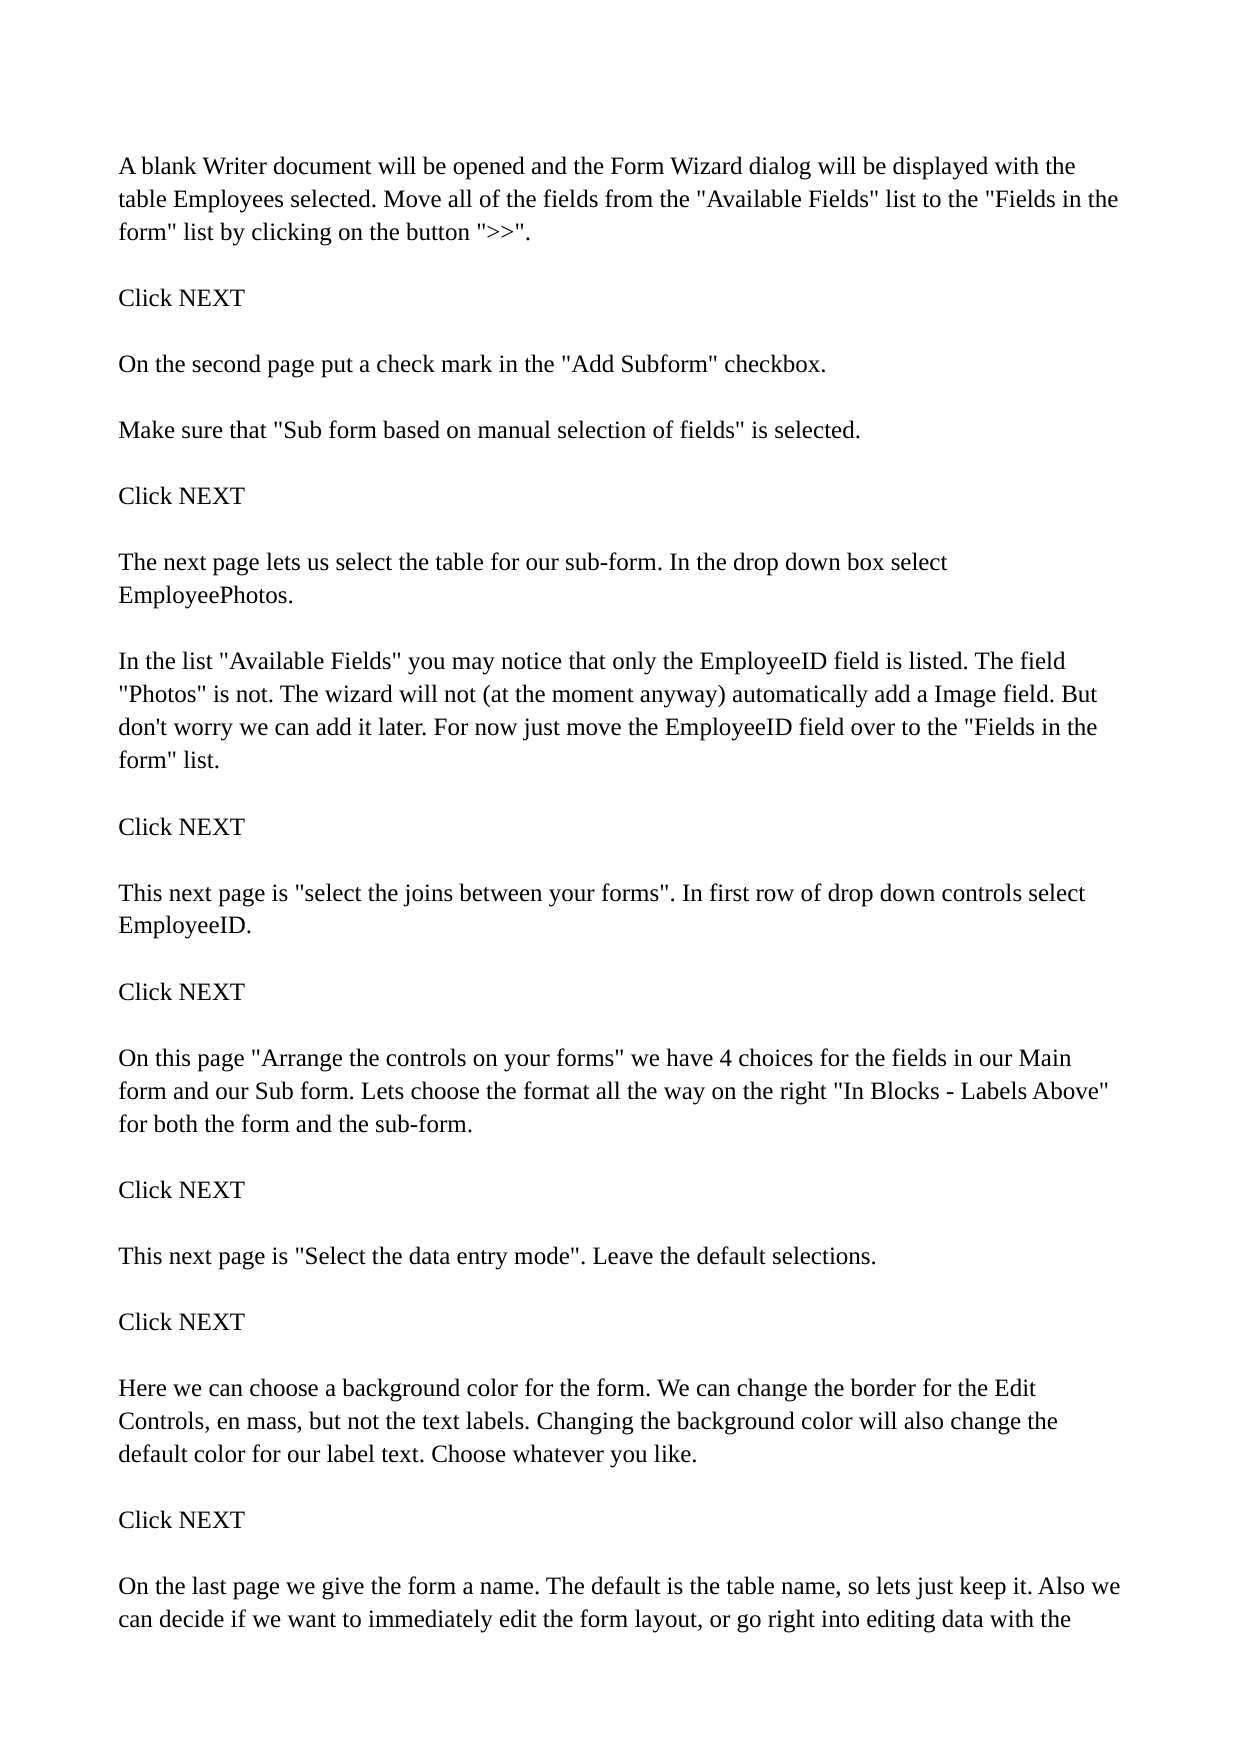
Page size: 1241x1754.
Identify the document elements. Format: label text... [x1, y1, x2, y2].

text A blank Writer document will be opened and the Form Wizard dialog will be displayed with the table Employees selected. Move all of the fields from the "Available Fields" list to the "Fields in the form" list by clicking on the button ">>". Click NEXT On the second page put a check mark in the "Add Subform" checkbox. Make sure that "Sub form based on manual selection of fields" is selected. Click NEXT The next page lets us select the table for our sub-form. In the drop down box select EmployeePhotos. In the list "Available Fields" you may notice that only the EmployeeID field is listed. The field "Photos" is not. The wizard will not (at the moment anyway) automatically add a Image field. But don't worry we can add it later. For now just move the EmployeeID field over to the "Fields in the form" list. Click NEXT This next page is "select the joins between your forms". In first row of drop down controls select EmployeeID. Click NEXT On this page "Arrange the controls on your forms" we have 4 choices for the fields in our Main form and our Sub form. Lets choose the format all the way on the right "In Blocks - Labels Above" for both the form and the sub-form. Click NEXT This next page is "Select the data entry mode". Leave the default selections. Click NEXT Here we can choose a background color for the form. We can change the border for the Edit Controls, en mass, but not the text labels. Changing the background color will also change the default color for our label text. Choose whatever you like. Click NEXT On the last page we give the form a name. The default is the table name, so lets just keep it. Also we can decide if we want to immediately edit the form layout, or go right into editing data with the [118, 118, 1122, 1633]
